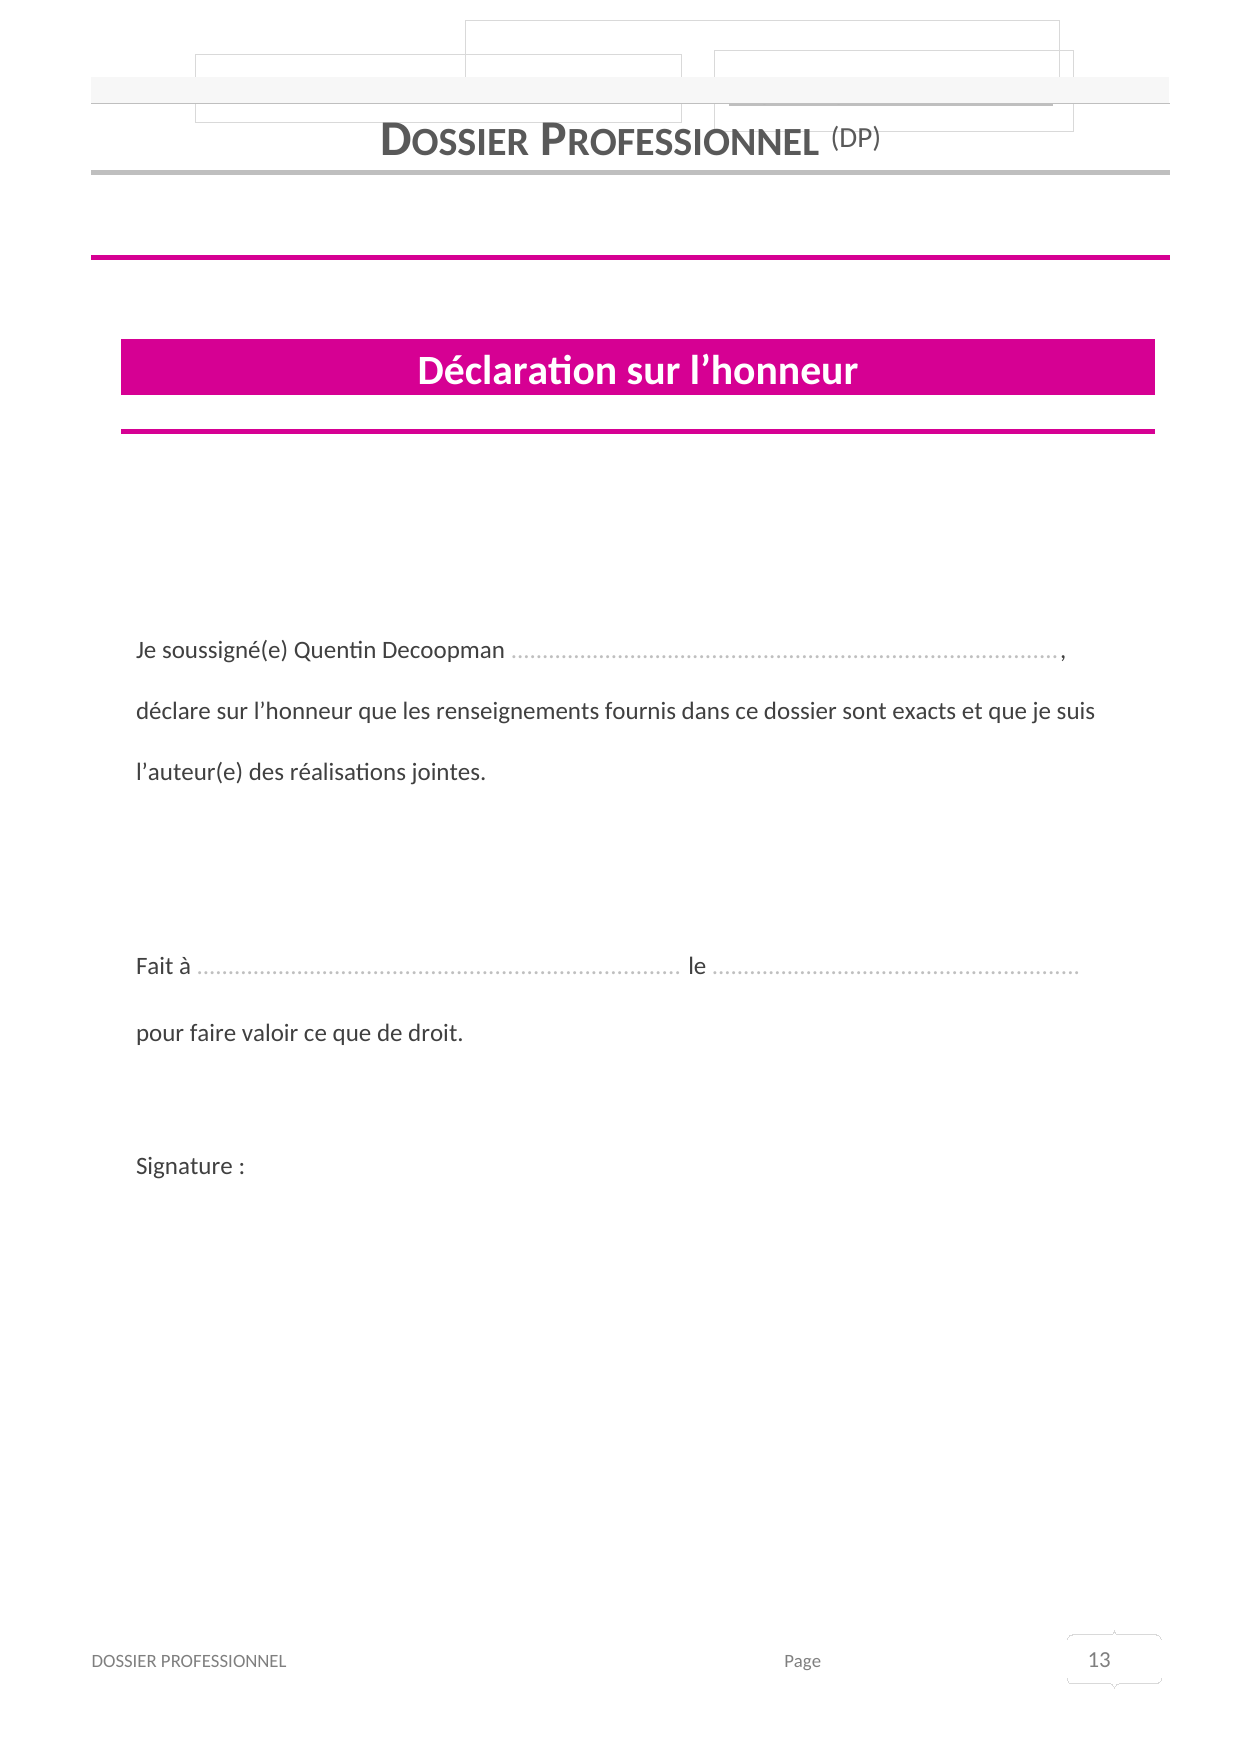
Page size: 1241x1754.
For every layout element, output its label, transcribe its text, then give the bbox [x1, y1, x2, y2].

text Fait à le [136, 950, 1122, 981]
table_header Déclaration sur l’honneur [121, 339, 1155, 395]
text pour faire valoir ce que de droit. [136, 1017, 1122, 1047]
table_cell [121, 395, 1155, 429]
text Je soussigné(e) Quentin Decoopman , [136, 634, 1122, 665]
text déclare sur l’honneur que les renseignements fournis dans ce dossier sont exacts et que je suis l’auteur(e) des réalisations jointes. [136, 695, 1122, 787]
table_cell [121, 434, 1155, 488]
text Signature : [136, 1150, 1122, 1181]
